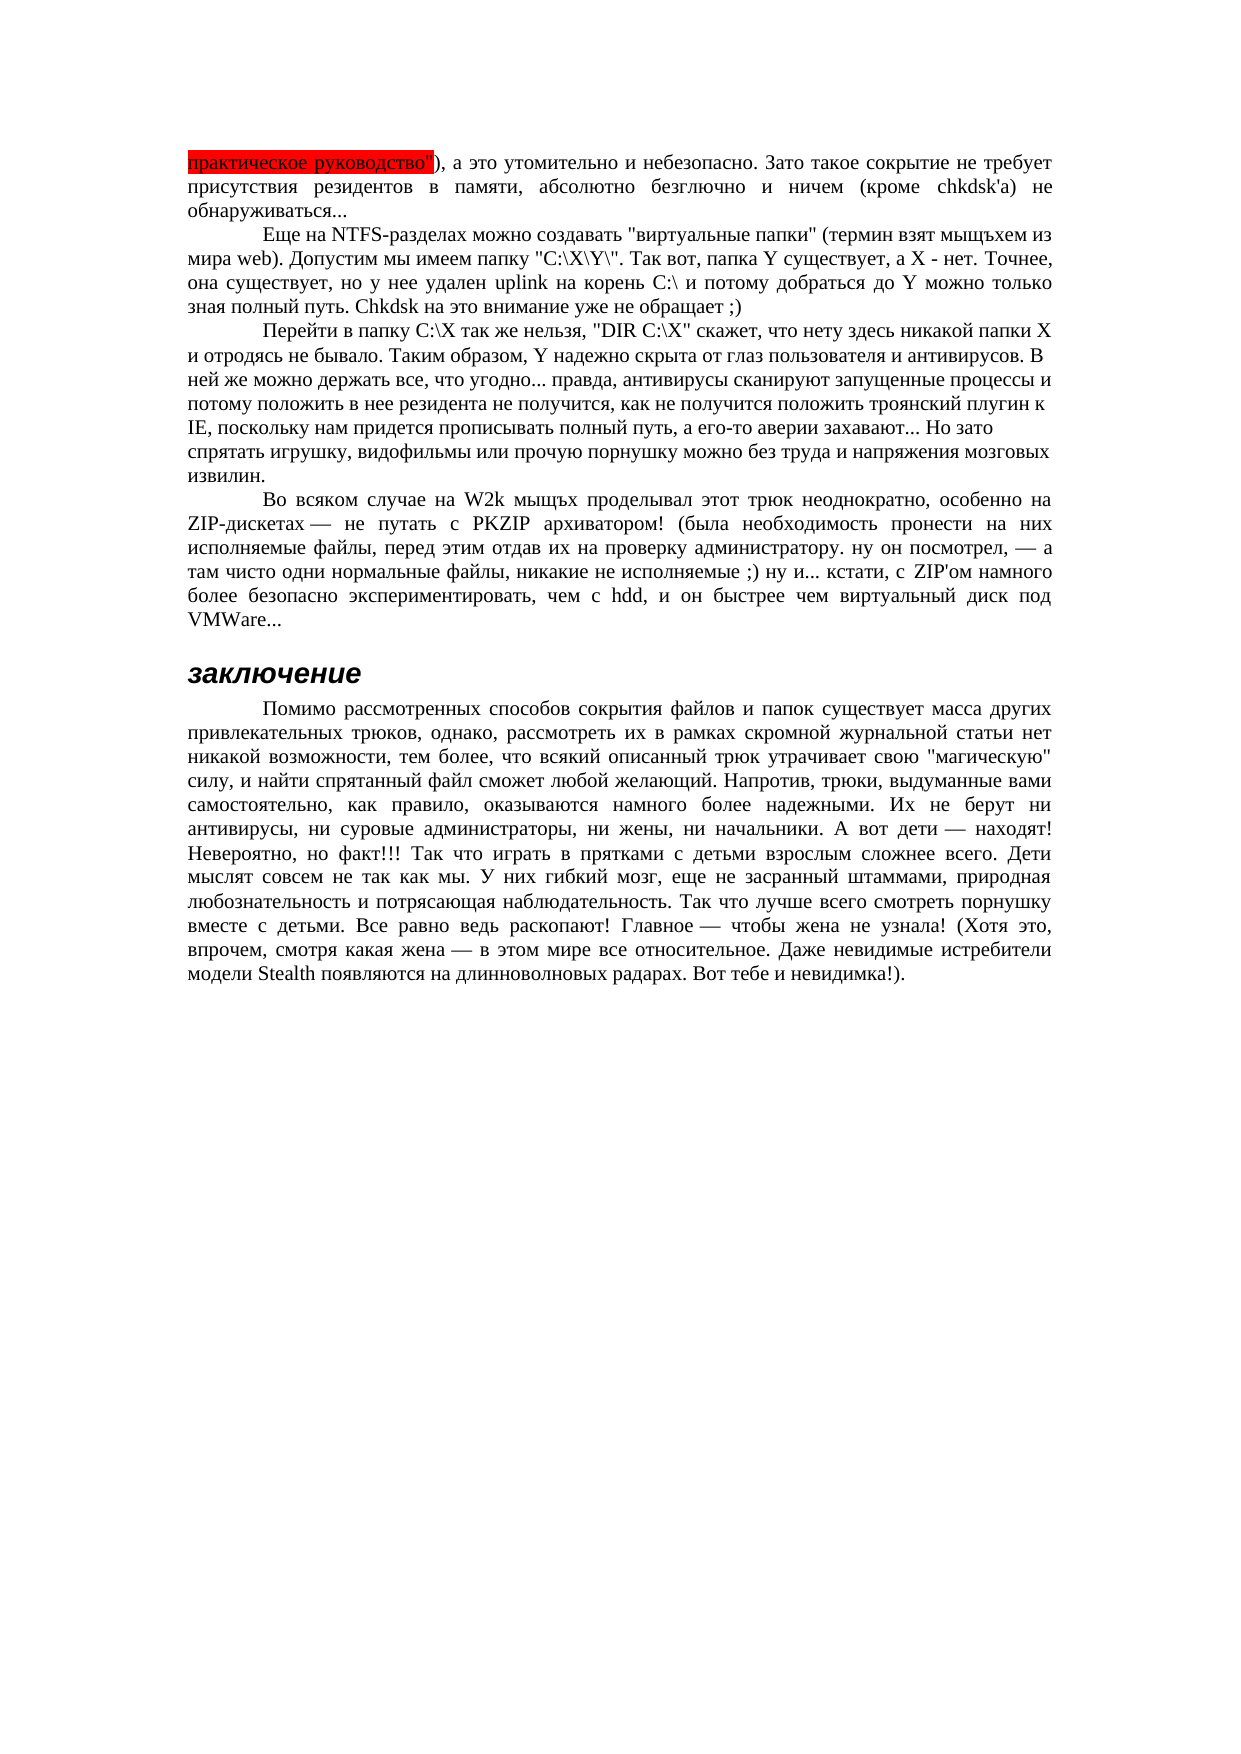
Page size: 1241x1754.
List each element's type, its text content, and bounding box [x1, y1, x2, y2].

text Еще на NTFS-разделах можно создавать "виртуальные папки" (термин взят мыщъхем из мира web). Допустим мы имеем папку "C:\X\Y\". Так вот, папка Y существует, а X - нет. Точнее, она существует, но у нее удален uplink на корень C:\ и потому добраться до Y можно только зная полный путь. Chkdsk на это внимание уже не обращает ;) [187, 222, 1053, 318]
subtitle заключение [187, 656, 1053, 690]
text практическое руководство"), а это утомительно и небезопасно. Зато такое сокрытие не требует присутствия резидентов в памяти, абсолютно безглючно и ничем (кроме chkdsk'а) не обнаруживаться... [187, 150, 1053, 222]
text Перейти в папку C:\X так же нельзя, "DIR C:\X" скажет, что нету здесь никакой папки X и отродясь не бывало. Таким образом, Y надежно скрыта от глаз пользователя и антивирусов. В ней же можно держать все, что угодно... правда, антивирусы сканируют запущенные процессы и потому положить в нее резидента не получится, как не получится положить троянский плугин к IE, поскольку нам придется прописывать полный путь, а его-то аверии захавают... Но зато спрятать игрушку, видофильмы или прочую порнушку можно без труда и напряжения мозговых извилин. [187, 318, 1053, 487]
text Помимо рассмотренных способов сокрытия файлов и папок существует масса других привлекательных трюков, однако, рассмотреть их в рамках скромной журнальной статьи нет никакой возможности, тем более, что всякий описанный трюк утрачивает свою "магическую" силу, и найти спрятанный файл сможет любой желающий. Напротив, трюки, выдуманные вами самостоятельно, как правило, оказываются намного более надежными. Их не берут ни антивирусы, ни суровые администраторы, ни жены, ни начальники. А вот дети — находят! Невероятно, но факт!!! Так что играть в прятками с детьми взрослым сложнее всего. Дети мыслят совсем не так как мы. У них гибкий мозг, еще не засранный штаммами, природная любознательность и потрясающая наблюдательность. Так что лучше всего смотреть порнушку вместе с детьми. Все равно ведь раскопают! Главное — чтобы жена не узнала! (Хотя это, впрочем, смотря какая жена — в этом мире все относительное. Даже невидимые истребители модели Stealth появляются на длинноволновых радарах. Вот тебе и невидимка!). [187, 696, 1053, 985]
text Во всяком случае на W2k мыщъх проделывал этот трюк неоднократно, особенно на ZIP-дискетах — не путать с PKZIP архиватором! (была необходимость пронести на них исполняемые файлы, перед этим отдав их на проверку администратору. ну он посмотрел, — а там чисто одни нормальные файлы, никакие не исполняемые ;) ну и... кстати, с ZIP'ом намного более безопасно экспериментировать, чем с hdd, и он быстрее чем виртуальный диск под VMWare... [187, 487, 1053, 631]
